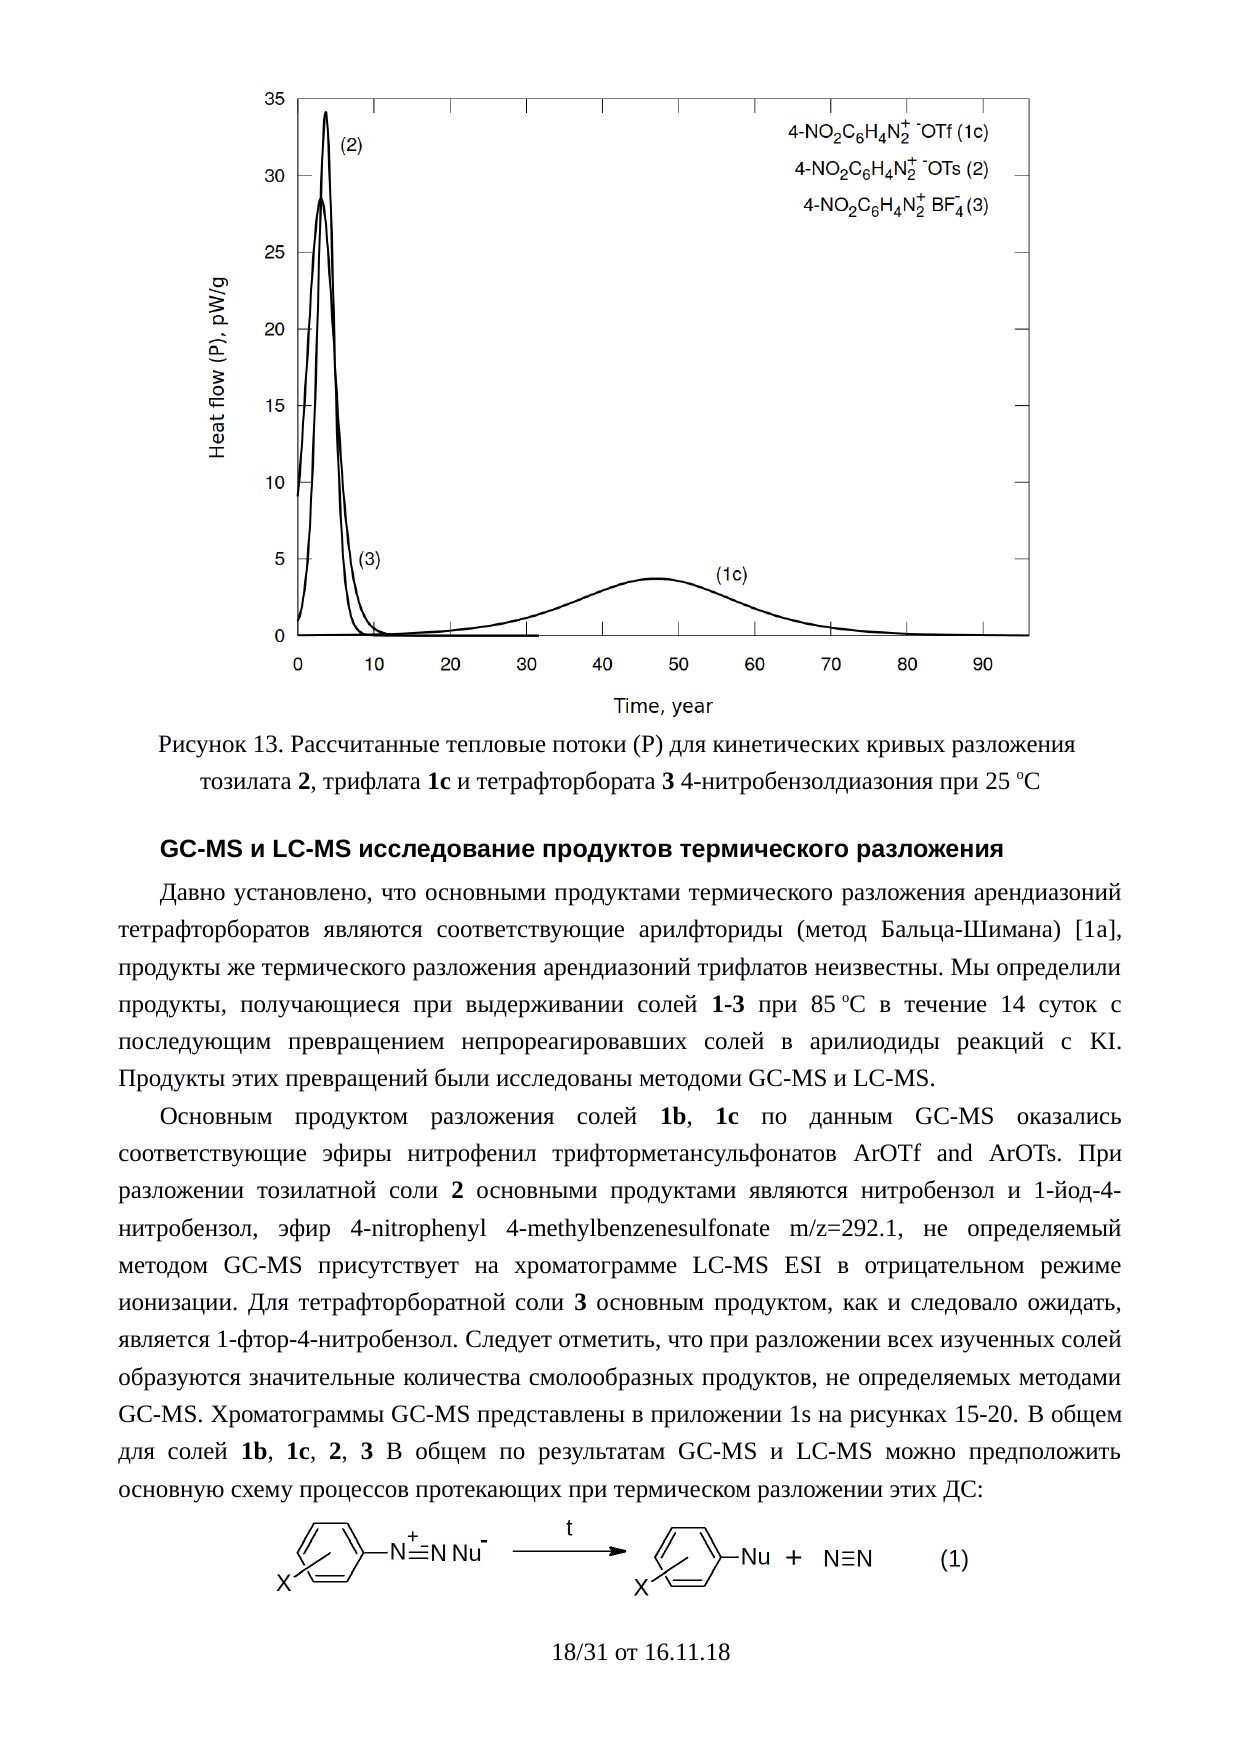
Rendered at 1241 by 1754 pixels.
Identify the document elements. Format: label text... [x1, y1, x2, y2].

subtitle GC-MS и LC-MS исследование продуктов термического разложения [118, 834, 1122, 863]
text Давно установлено, что основными продуктами термического разложения арендиазоний тетрафторборатов являются соответствующие арилфториды (метод Бальца-Шимана) [1a], продукты же термического разложения арендиазоний трифлатов неизвестны. Мы определили продукты, получающиеся при выдерживании солей 1-3 при 85 оС в течение 14 суток с последующим превращением непрореагировавших солей в арилиодиды реакций с KI. Продукты этих превращений были исследованы методоми GC-MS и LC-MS. [118, 877, 1122, 1092]
picture [265, 1511, 976, 1604]
text тозилата 2, трифлата 1c и тетрафторбората 3 4-нитробензолдиазония при 25 оС [118, 766, 1122, 795]
text Рисунок 13. Рассчитанные тепловые потоки (P) для кинетических кривых разложения [118, 729, 1122, 758]
picture [203, 88, 1037, 721]
text Основным продуктом разложения солей 1b, 1c по данным GC-MS оказались соответствующие эфиры нитрофенил трифторметансульфонатов ArOTf and ArOTs. При разложении тозилатной соли 2 основными продуктами являются нитробензол и 1-йод-4-нитробензол, эфир 4-nitrophenyl 4-methylbenzenesulfonate m/z=292.1, не определяемый методом GC-MS присутствует на хроматограмме LC-MS ESI в отрицательном режиме ионизации. Для тетрафторборатной соли 3 основным продуктом, как и следовало ожидать, является 1-фтор-4-нитробензол. Следует отметить, что при разложении всех изученных солей образуются значительные количества смолообразных продуктов, не определяемых методами GC-MS. Хроматограммы GC-MS представлены в приложении 1s на рисунках 15-20. В общем для солей 1b, 1c, 2, 3 В общем по результатам GC-MS и LC-MS можно предположить основную схему процессов протекающих при термическом разложении этих ДС: [118, 1101, 1122, 1502]
